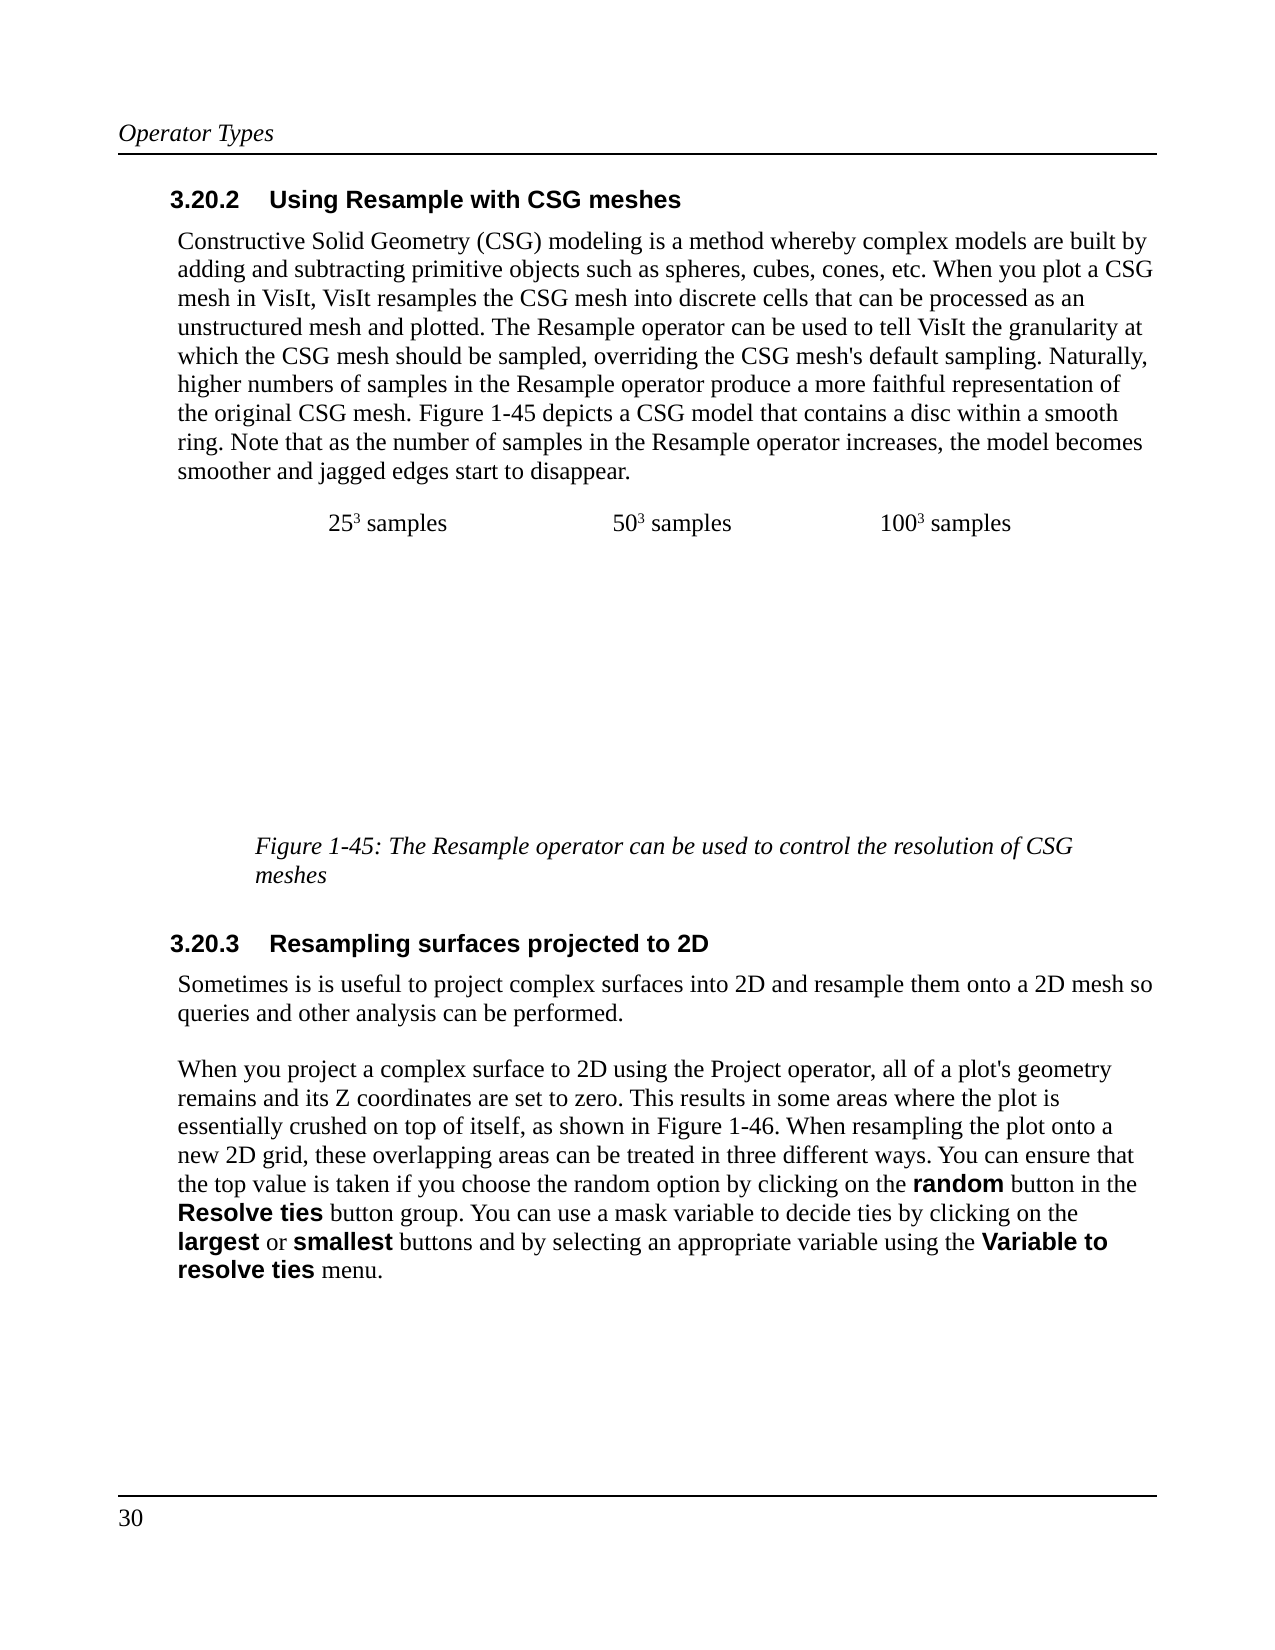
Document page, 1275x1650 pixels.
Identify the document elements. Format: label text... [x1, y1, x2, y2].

text Sometimes is is useful to project complex surfaces into 2D and resample them onto a 2D mesh so queries and other analysis can be performed. [177, 969, 1157, 1027]
text When you project a complex surface to 2D using the Project operator, all of a plot's geometry remains and its Z coordinates are set to zero. This results in some areas where the plot is essentially crushed on top of itself, as shown in Figure 1-46. When resampling the plot onto a new 2D grid, these overlapping areas can be treated in three different ways. You can ensure that the top value is taken if you choose the random option by clicking on the random button in the Resolve ties button group. You can use a mask variable to decide ties by clicking on the largest or smallest buttons and by selecting an appropriate variable using the Variable to resolve ties menu. [177, 1054, 1157, 1284]
text Constructive Solid Geometry (CSG) modeling is a method whereby complex models are built by adding and subtracting primitive objects such as spheres, cubes, cones, etc. When you plot a CSG mesh in VisIt, VisIt resamples the CSG mesh into discrete cells that can be processed as an unstructured mesh and plotted. The Resample operator can be used to tell VisIt the granularity at which the CSG mesh should be sampled, overriding the CSG mesh's default sampling. Naturally, higher numbers of samples in the Resample operator produce a more faithful representation of the original CSG mesh. Figure 1-45 depicts a CSG model that contains a disc within a smooth ring. Note that as the number of samples in the Resample operator increases, the model becomes smoother and jagged edges start to disappear. [177, 226, 1157, 484]
subtitle Resampling surfaces projected to 2D [163, 549, 1157, 957]
text Figure 1-45: The Resample operator can be used to control the resolution of CSG meshes [255, 509, 1080, 889]
subtitle Using Resample with CSG meshes [163, 185, 1157, 214]
